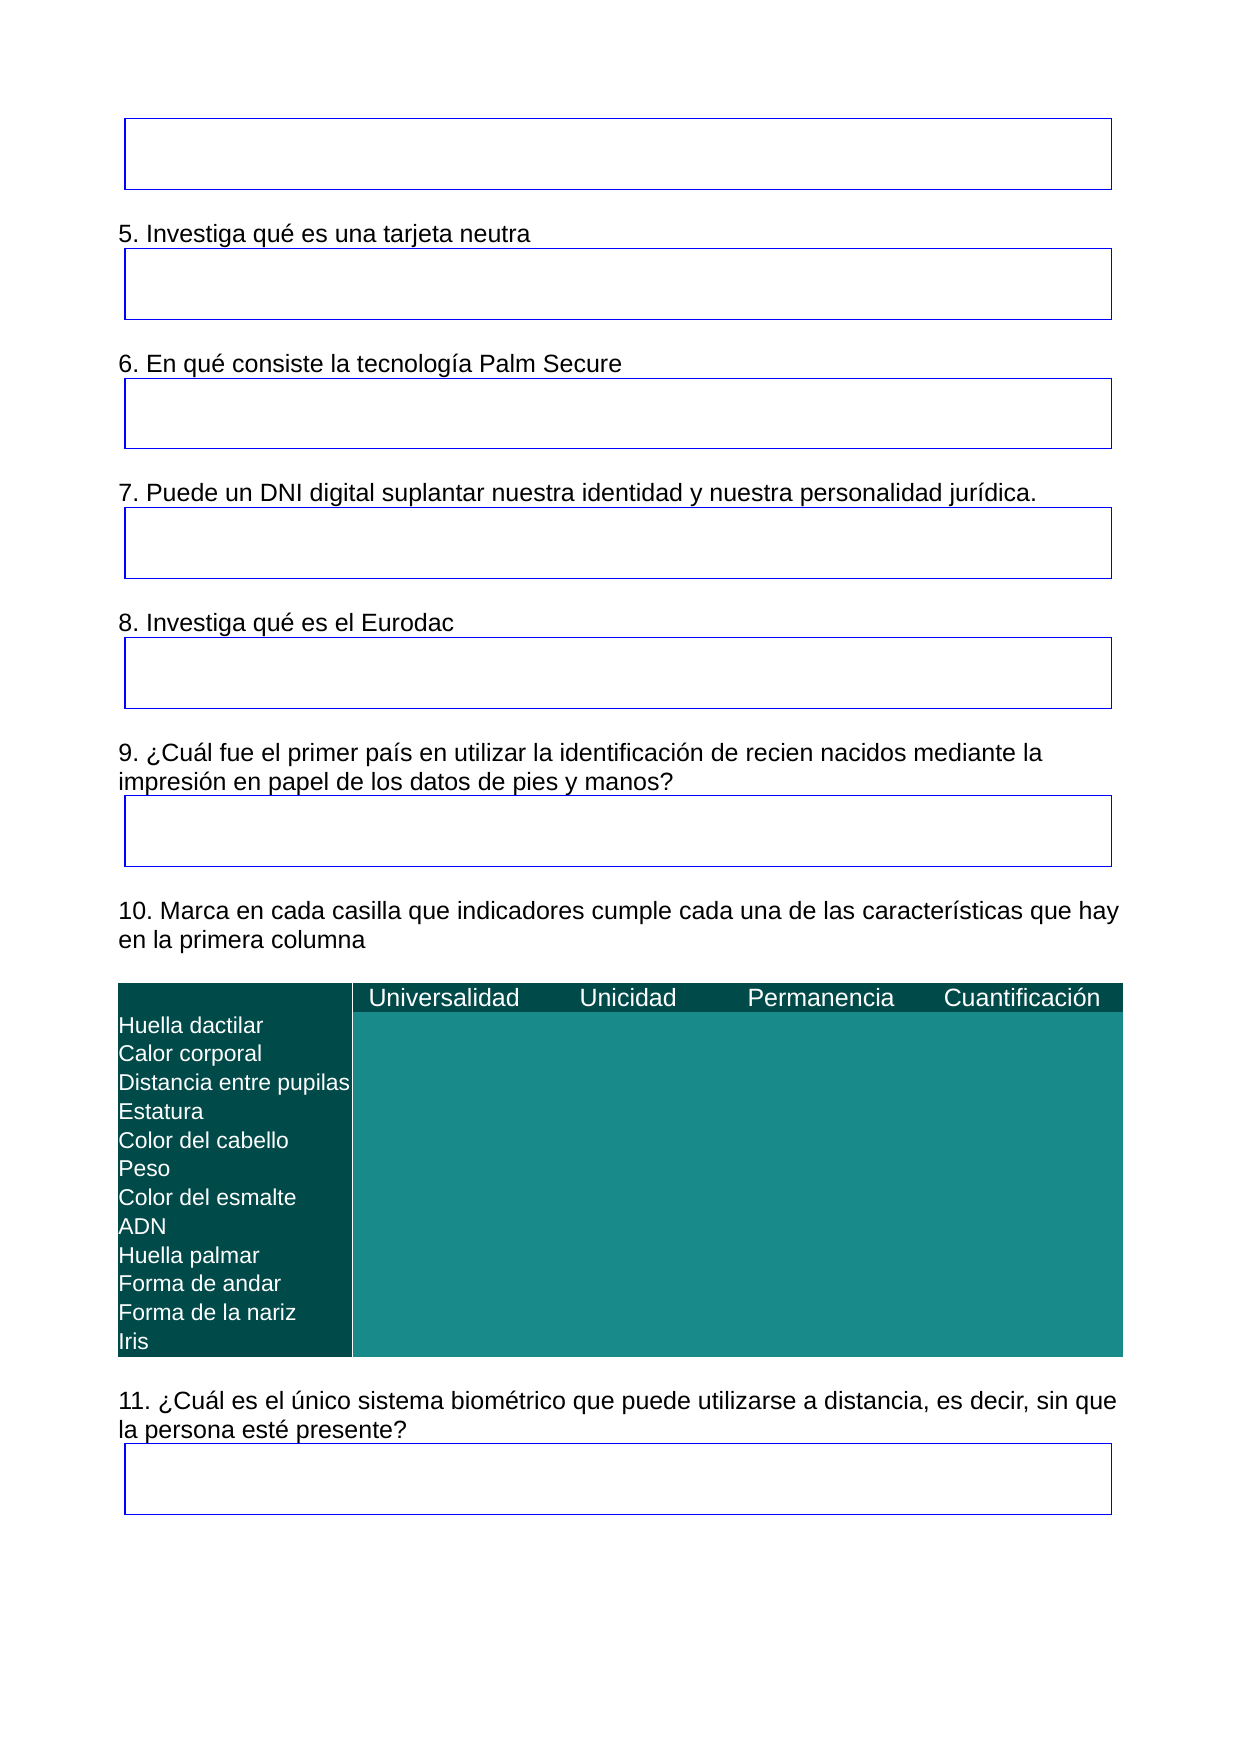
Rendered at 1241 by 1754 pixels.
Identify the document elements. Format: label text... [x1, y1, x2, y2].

text 7. Puede un DNI digital suplantar nuestra identidad y nuestra personalidad jurídica. [118, 478, 1122, 507]
table_cell [535, 1328, 720, 1357]
table_cell [535, 1012, 720, 1040]
table_cell Huella dactilar [118, 1012, 352, 1040]
table_cell [921, 1328, 1123, 1357]
table_header [118, 983, 352, 1012]
table_cell [353, 1127, 535, 1155]
table_cell [353, 1299, 535, 1328]
table_header Permanencia [720, 983, 921, 1012]
table_cell [535, 1242, 720, 1270]
table_cell Calor corporal [118, 1040, 352, 1069]
table_cell Color del esmalte [118, 1184, 352, 1213]
table_cell [720, 1098, 921, 1127]
table_cell [353, 1069, 535, 1098]
table_cell Peso [118, 1155, 352, 1184]
table_cell [720, 1012, 921, 1040]
table_cell [921, 1270, 1123, 1299]
text 10. Marca en cada casilla que indicadores cumple cada una de las características que hay en la primera columna [118, 896, 1122, 954]
table_header [126, 119, 1111, 189]
table_cell Huella palmar [118, 1242, 352, 1270]
table_cell [535, 1299, 720, 1328]
table_cell Iris [118, 1328, 352, 1357]
table_cell [535, 1270, 720, 1299]
table_cell [353, 1098, 535, 1127]
table_cell [535, 1040, 720, 1069]
table_cell [720, 1040, 921, 1069]
table_header [126, 1444, 1111, 1514]
table_cell [921, 1127, 1123, 1155]
text 6. En qué consiste la tecnología Palm Secure [118, 349, 1122, 377]
table_cell [353, 1328, 535, 1357]
table_cell [720, 1213, 921, 1242]
table_cell [921, 1299, 1123, 1328]
table_cell [720, 1184, 921, 1213]
text 5. Investiga qué es una tarjeta neutra [118, 219, 1122, 248]
table_cell [921, 1069, 1123, 1098]
table_cell Forma de la nariz [118, 1299, 352, 1328]
table_cell [921, 1098, 1123, 1127]
table_cell [720, 1069, 921, 1098]
table_cell [921, 1242, 1123, 1270]
table_cell [921, 1040, 1123, 1069]
table_cell [720, 1299, 921, 1328]
table_cell [921, 1155, 1123, 1184]
table_cell [353, 1012, 535, 1040]
table_cell [535, 1069, 720, 1098]
table_cell [535, 1155, 720, 1184]
table_cell [353, 1213, 535, 1242]
text 11. ¿Cuál es el único sistema biométrico que puede utilizarse a distancia, es decir, sin que la persona esté presente? [118, 1386, 1122, 1443]
table_cell Estatura [118, 1098, 352, 1127]
text 9. ¿Cuál fue el primer país en utilizar la identificación de recien nacidos mediante la impresión en papel de los datos de pies y manos? [118, 738, 1122, 795]
table_cell [720, 1328, 921, 1357]
table_cell [720, 1155, 921, 1184]
table_header [126, 508, 1111, 578]
table_cell [353, 1155, 535, 1184]
table_header [126, 638, 1111, 708]
table_cell [535, 1127, 720, 1155]
table_cell [353, 1270, 535, 1299]
table_header Cuantificación [921, 983, 1123, 1012]
table_cell [921, 1213, 1123, 1242]
table_cell Forma de andar [118, 1270, 352, 1299]
table_cell ADN [118, 1213, 352, 1242]
table_cell [353, 1184, 535, 1213]
table_cell [353, 1242, 535, 1270]
table_cell [720, 1270, 921, 1299]
text 8. Investiga qué es el Eurodac [118, 608, 1122, 637]
table_cell [535, 1213, 720, 1242]
table_header [126, 379, 1111, 448]
table_cell Color del cabello [118, 1127, 352, 1155]
table_cell Distancia entre pupilas [118, 1069, 352, 1098]
table_header Unicidad [535, 983, 720, 1012]
table_cell [720, 1127, 921, 1155]
table_header Universalidad [353, 983, 535, 1012]
table_cell [353, 1040, 535, 1069]
table_cell [921, 1184, 1123, 1213]
table_cell [535, 1184, 720, 1213]
table_cell [921, 1012, 1123, 1040]
table_header [126, 249, 1111, 318]
table_cell [720, 1242, 921, 1270]
table_header [126, 796, 1111, 866]
table_cell [535, 1098, 720, 1127]
